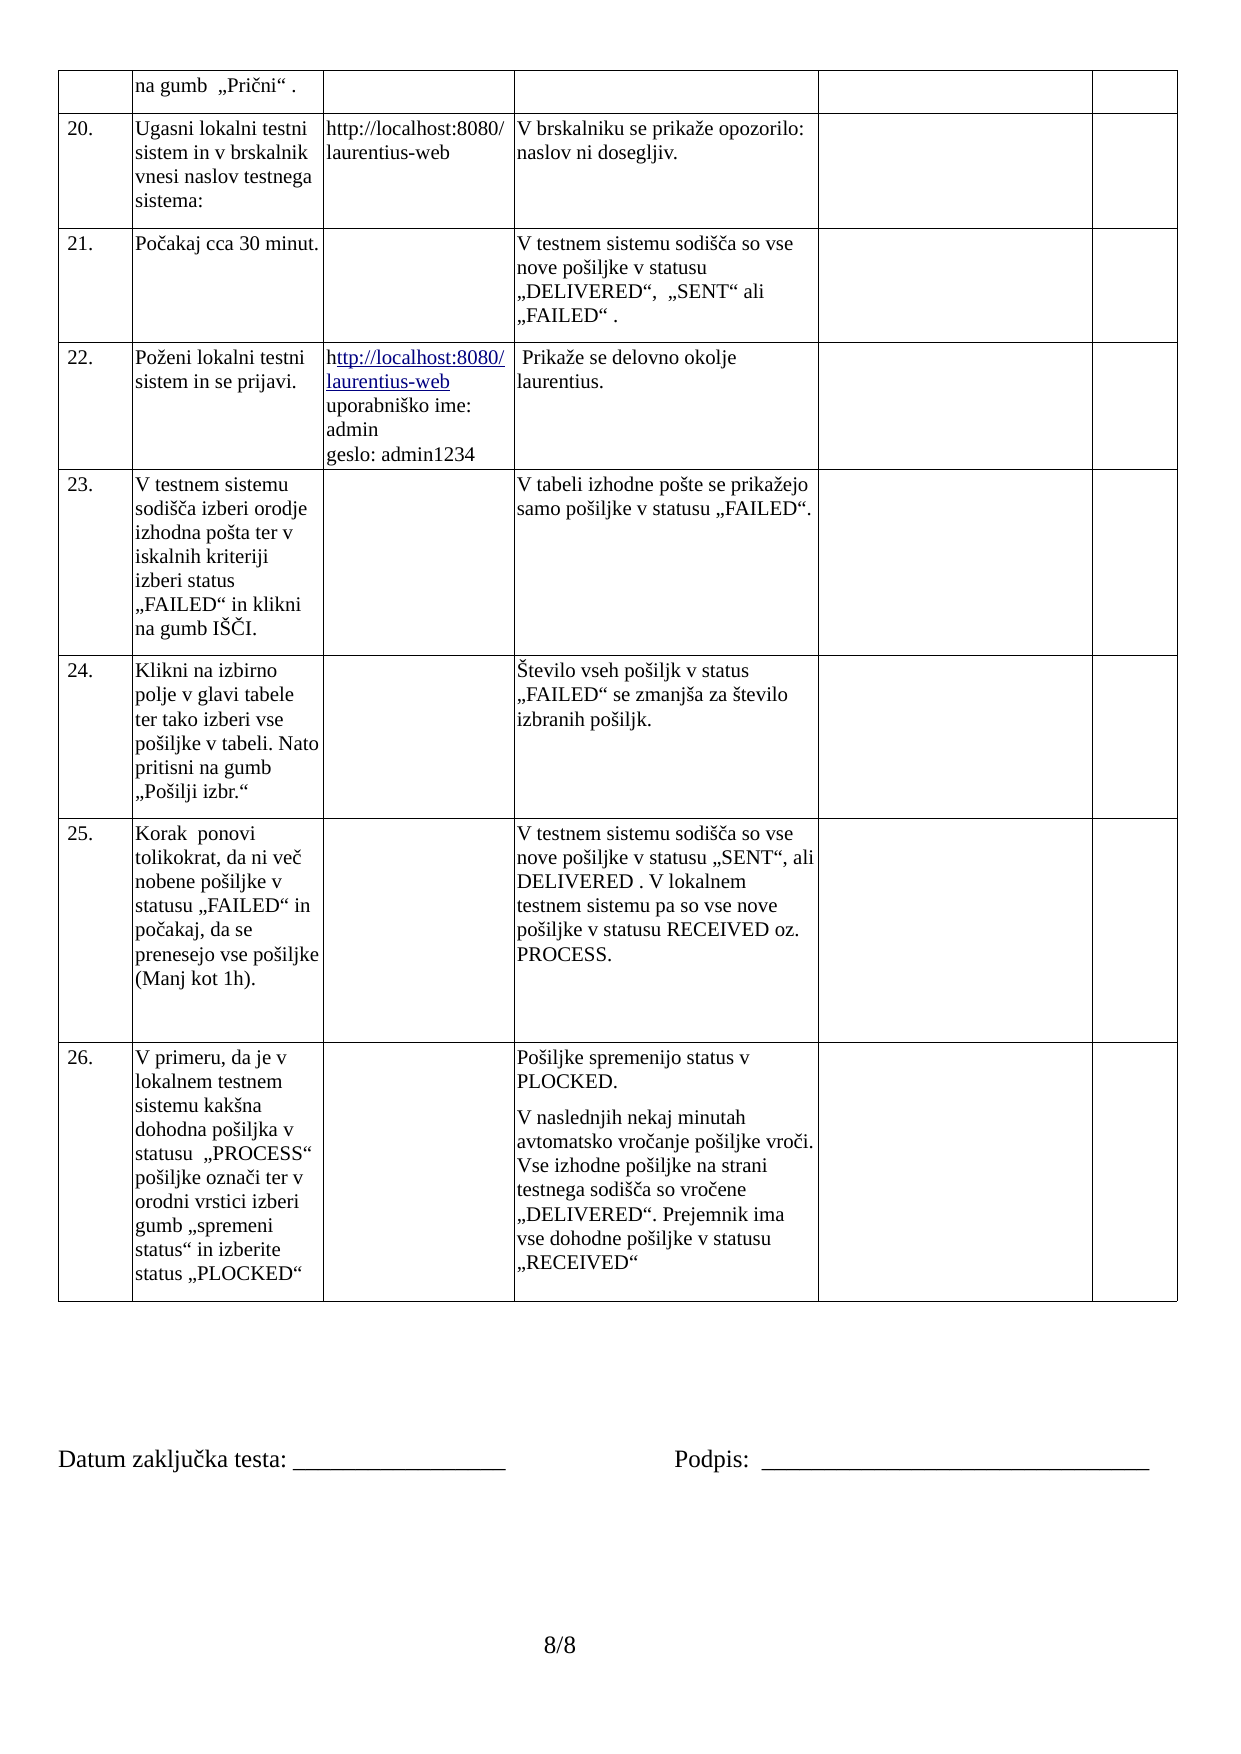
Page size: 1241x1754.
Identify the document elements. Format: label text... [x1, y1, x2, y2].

table_cell V brskalniku se prikaže opozorilo: naslov ni dosegljiv. [515, 114, 818, 227]
table_cell [1093, 656, 1177, 818]
table_cell [324, 819, 514, 1042]
table_cell [324, 1043, 514, 1301]
table_cell [59, 229, 132, 342]
table_cell na gumb „Prični“ . [133, 71, 323, 113]
text Datum zaključka testa: _________________ Podpis: _______________________________ [58, 1444, 1177, 1473]
table_cell [819, 229, 1092, 342]
table_cell [1093, 229, 1177, 342]
table_cell V testnem sistemu sodišča izberi orodje izhodna pošta ter v iskalnih kriteriji izberi status „FAILED“ in klikni na gumb IŠČI. [133, 470, 323, 655]
table_cell V primeru, da je v lokalnem testnem sistemu kakšna dohodna pošiljka v statusu „PROCESS“ pošiljke označi ter v orodni vrstici izberi gumb „spremeni status“ in izberite status „PLOCKED“ [133, 1043, 323, 1301]
table_cell Ugasni lokalni testni sistem in v brskalnik vnesi naslov testnega sistema: [133, 114, 323, 227]
table_cell [59, 71, 132, 113]
table_cell Poženi lokalni testni sistem in se prijavi. [133, 343, 323, 468]
table_cell http://localhost:8080/laurentius-web uporabniško ime: admin geslo: admin1234 [324, 343, 514, 468]
table_cell [1093, 343, 1177, 468]
table_cell Korak ponovi tolikokrat, da ni več nobene pošiljke v statusu „FAILED“ in počakaj, da se prenesejo vse pošiljke (Manj kot 1h). [133, 819, 323, 1042]
table_cell [324, 229, 514, 342]
table_cell Prikaže se delovno okolje laurentius. [515, 343, 818, 468]
table_cell [1093, 71, 1177, 113]
table_cell [819, 71, 1092, 113]
table_cell [819, 819, 1092, 1042]
table_cell [1093, 114, 1177, 227]
table_cell V testnem sistemu sodišča so vse nove pošiljke v statusu „DELIVERED“, „SENT“ ali „FAILED“ . [515, 229, 818, 342]
table_cell [59, 1043, 132, 1301]
table_cell Pošiljke spremenijo status v PLOCKED. V naslednjih nekaj minutah avtomatsko vročanje pošiljke vroči. Vse izhodne pošiljke na strani testnega sodišča so vročene „DELIVERED“. Prejemnik ima vse dohodne pošiljke v statusu „RECEIVED“ [515, 1043, 818, 1301]
table_cell [1093, 470, 1177, 655]
table_cell Počakaj cca 30 minut. [133, 229, 323, 342]
table_cell [819, 656, 1092, 818]
table_cell [1093, 819, 1177, 1042]
table_cell [59, 470, 132, 655]
table_cell [324, 470, 514, 655]
table_cell [819, 470, 1092, 655]
table_cell [819, 1043, 1092, 1301]
table_cell [59, 114, 132, 227]
table_cell [324, 656, 514, 818]
table_cell Število vseh pošiljk v status „FAILED“ se zmanjša za število izbranih pošiljk. [515, 656, 818, 818]
table_cell [59, 343, 132, 468]
table_cell [59, 656, 132, 818]
table_cell Klikni na izbirno polje v glavi tabele ter tako izberi vse pošiljke v tabeli. Nato pritisni na gumb „Pošilji izbr.“ [133, 656, 323, 818]
table_cell http://localhost:8080/laurentius-web [324, 114, 514, 227]
table_cell [819, 343, 1092, 468]
table_cell [59, 819, 132, 1042]
table_cell [324, 71, 514, 113]
table_cell [819, 114, 1092, 227]
table_cell V testnem sistemu sodišča so vse nove pošiljke v statusu „SENT“, ali DELIVERED . V lokalnem testnem sistemu pa so vse nove pošiljke v statusu RECEIVED oz. PROCESS. [515, 819, 818, 1042]
table_cell [515, 71, 818, 113]
table_cell [1093, 1043, 1177, 1301]
table_cell V tabeli izhodne pošte se prikažejo samo pošiljke v statusu „FAILED“. [515, 470, 818, 655]
